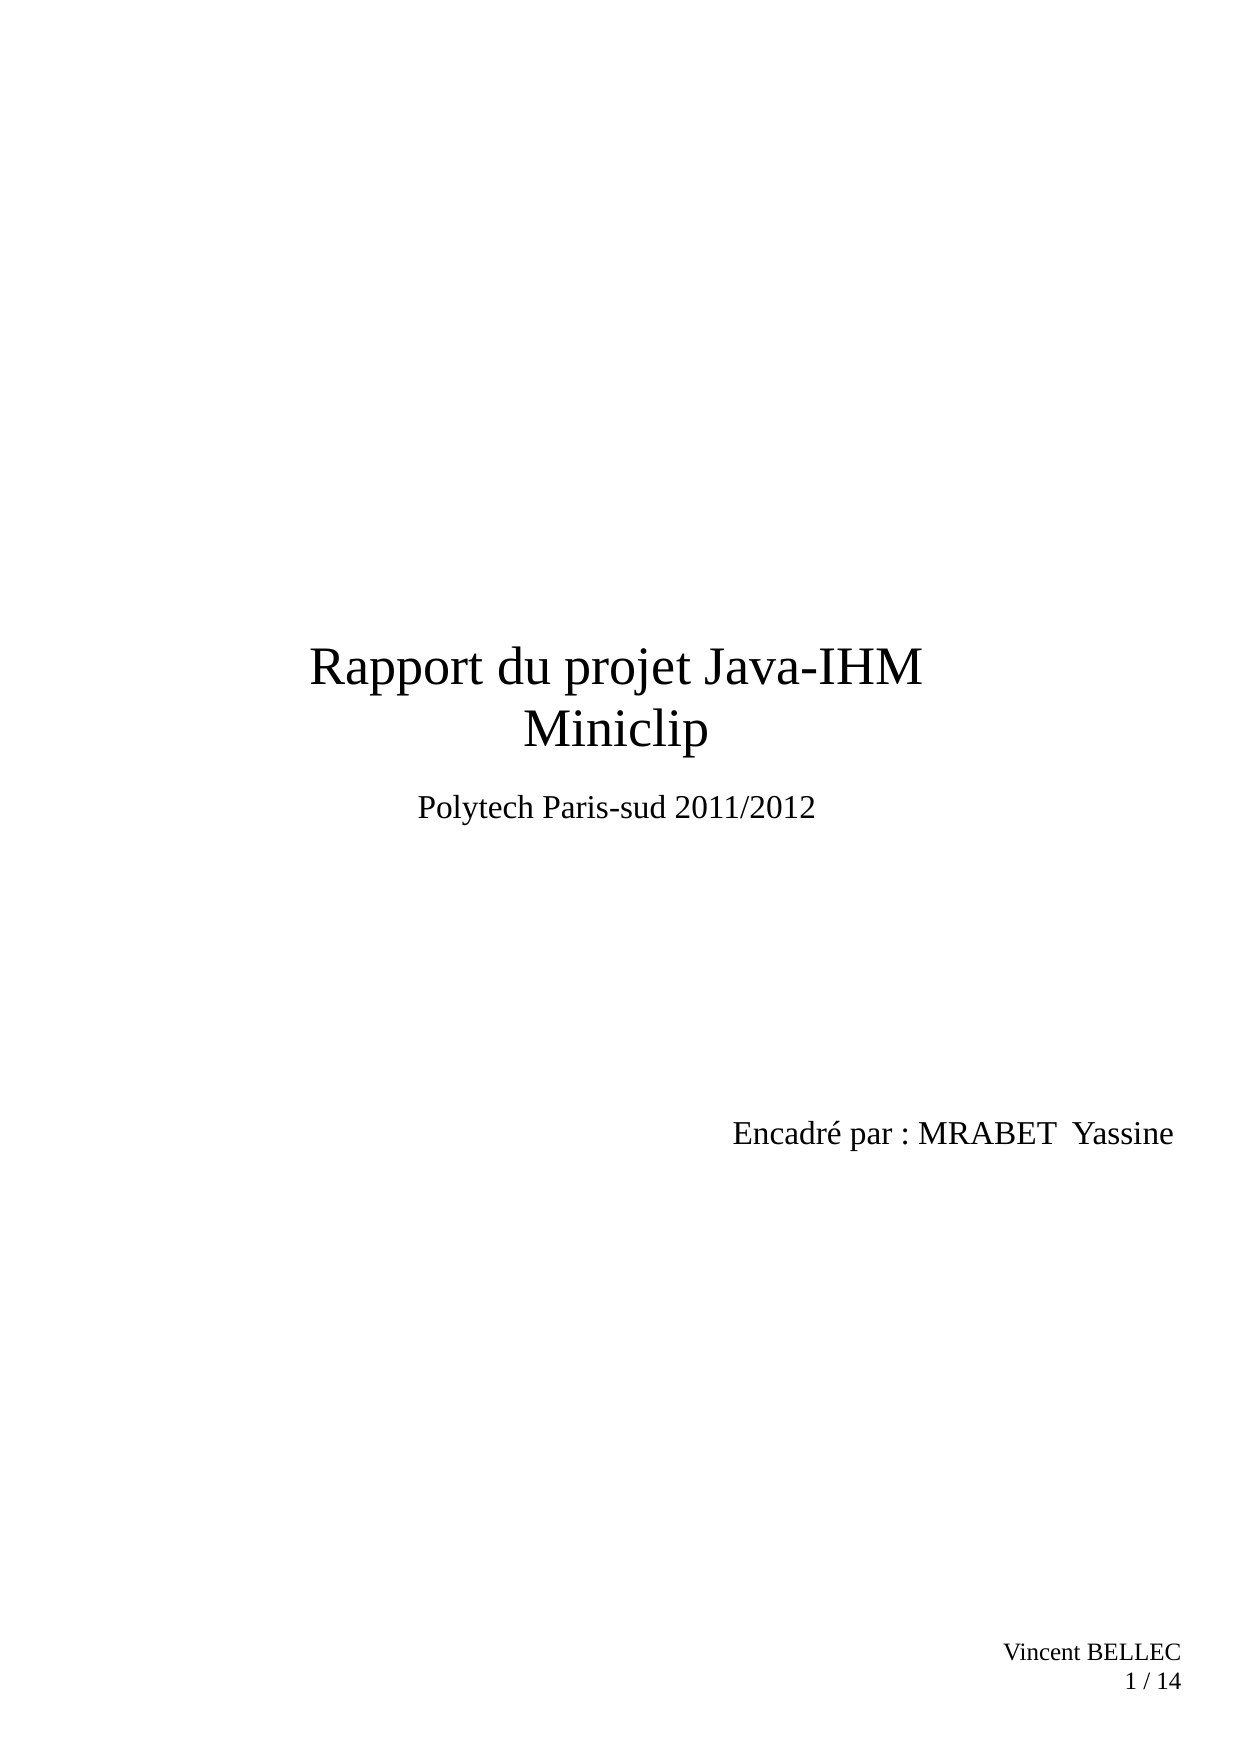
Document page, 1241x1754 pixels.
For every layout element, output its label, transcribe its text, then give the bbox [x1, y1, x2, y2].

text Encadré par : MRABET Yassine [59, 1113, 1174, 1152]
text Miniclip [59, 696, 1174, 759]
text Rapport du projet Java-IHM [59, 634, 1174, 696]
text Polytech Paris-sud 2011/2012 [59, 787, 1174, 826]
